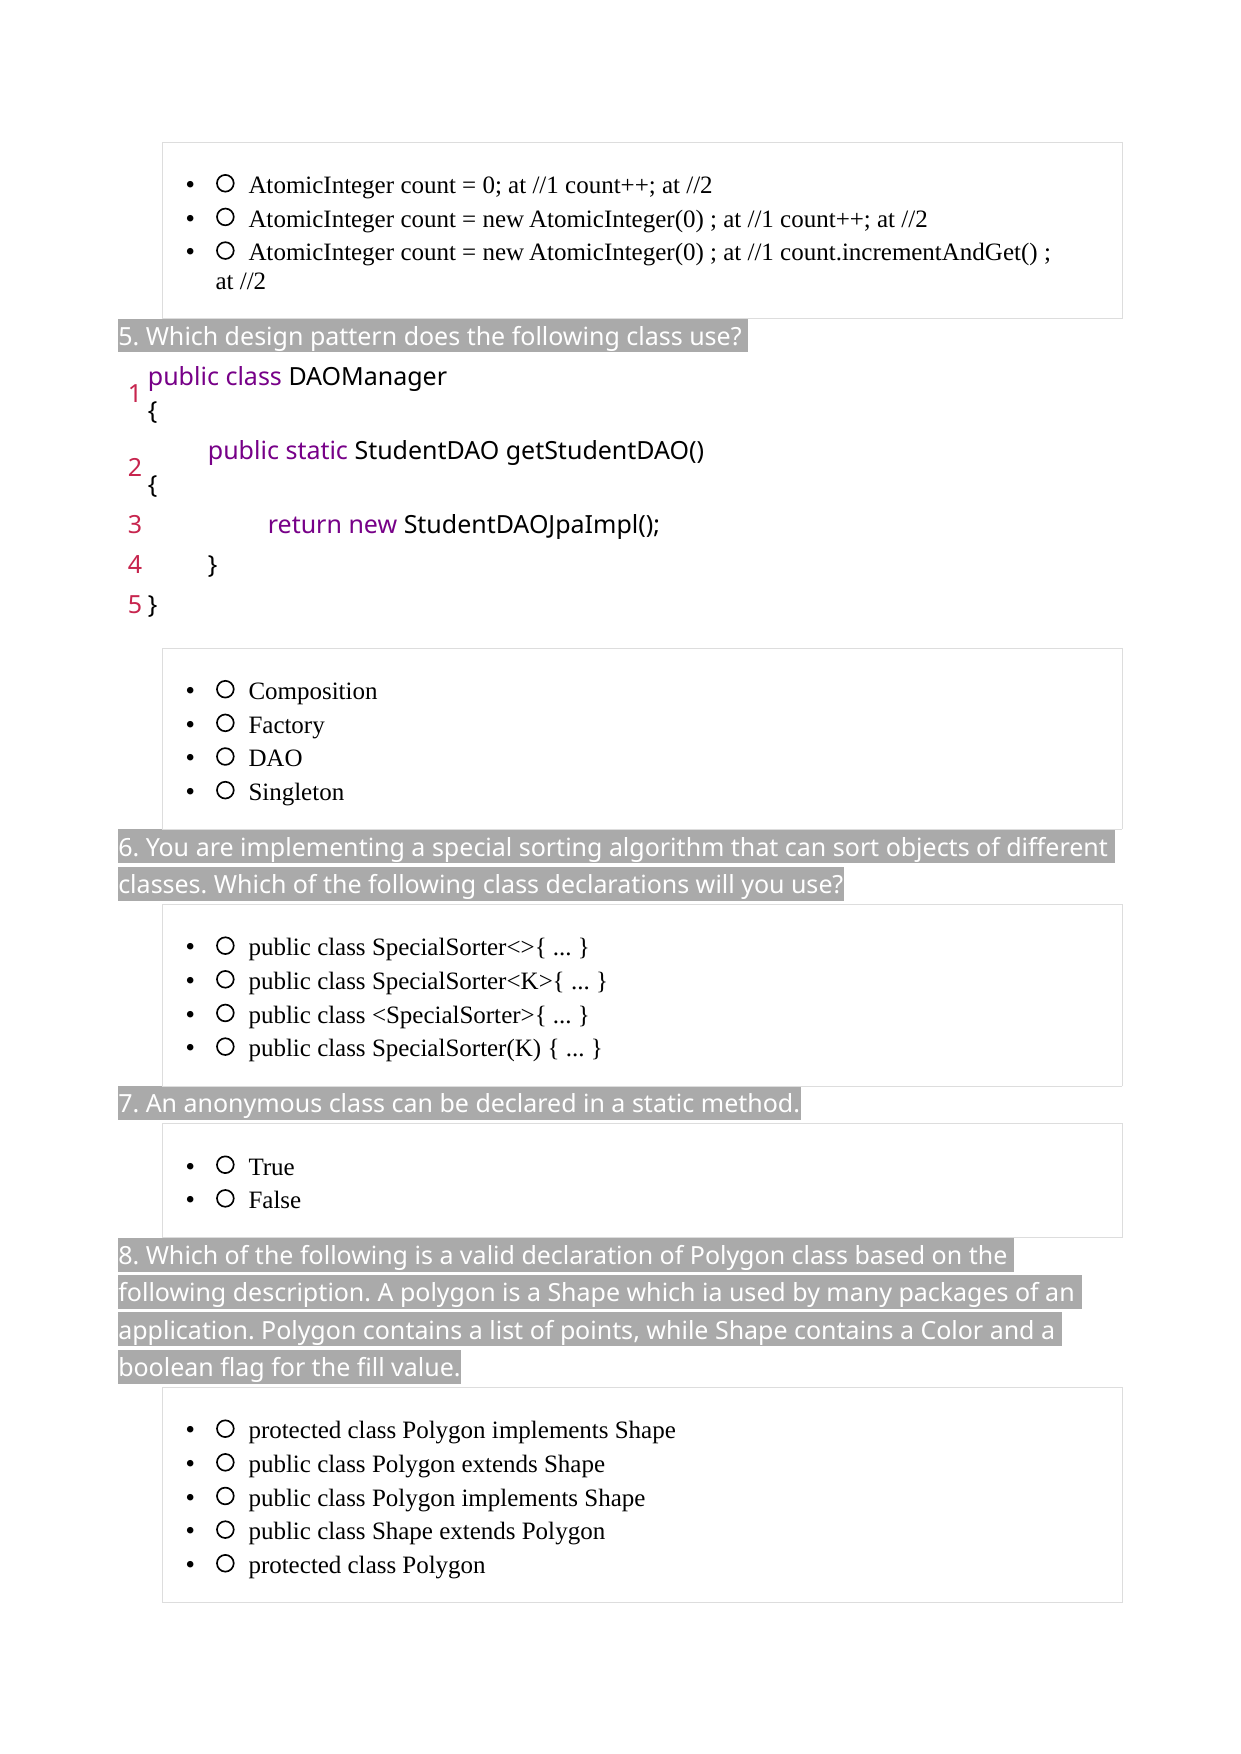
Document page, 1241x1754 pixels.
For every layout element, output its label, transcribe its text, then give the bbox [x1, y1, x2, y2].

list False [163, 1157, 1122, 1237]
list public class Shape extends Polygon [163, 1488, 1122, 1522]
list public class SpecialSorter(K) { ... } [163, 1005, 1122, 1086]
list public class SpecialSorter<>{ ... } [163, 905, 1122, 938]
list Factory [163, 681, 1122, 715]
list public class SpecialSorter<K>{ ... } [163, 938, 1122, 971]
list Composition [163, 649, 1122, 681]
list DAO [163, 715, 1122, 748]
table_header } [145, 584, 173, 624]
list AtomicInteger count = 0; at //1 count++; at //2 [163, 143, 1122, 175]
list public class Polygon implements Shape [163, 1454, 1122, 1488]
table_header return new StudentDAOJpaImpl(); [145, 504, 665, 544]
list public class <SpecialSorter>{ ... } [163, 971, 1122, 1005]
table_header 2 [118, 430, 145, 504]
list Singleton [163, 748, 1122, 829]
list protected class Polygon [163, 1522, 1122, 1602]
table_header public static StudentDAO getStudentDAO() { [145, 430, 716, 504]
table_header 4 [118, 544, 145, 584]
list True [163, 1124, 1122, 1157]
list protected class Polygon implements Shape [163, 1388, 1122, 1421]
table_header public class DAOManager { [145, 356, 458, 430]
subtitle 7. An anonymous class can be declared in a static method. [118, 1086, 1122, 1120]
list AtomicInteger count = new AtomicInteger(0) ; at //1 count++; at //2 [163, 175, 1122, 209]
table_header } [145, 544, 236, 584]
subtitle 5. Which design pattern does the following class use? [118, 318, 1122, 352]
subtitle 6. You are implementing a special sorting algorithm that can sort objects of different classes. Which of the following class declarations will you use? [118, 829, 1122, 901]
list public class Polygon extends Shape [163, 1421, 1122, 1454]
subtitle 8. Which of the following is a valid declaration of Polygon class based on the following description. A polygon is a Shape which ia used by many packages of an application. Polygon contains a list of points, while Shape contains a Color and a boolean flag for the fill value. [118, 1237, 1122, 1384]
table_header 3 [118, 504, 145, 544]
list AtomicInteger count = new AtomicInteger(0) ; at //1 count.incrementAndGet() ; at //2 [163, 209, 1122, 318]
table_header 1 [118, 356, 145, 430]
table_header 5 [118, 584, 145, 624]
